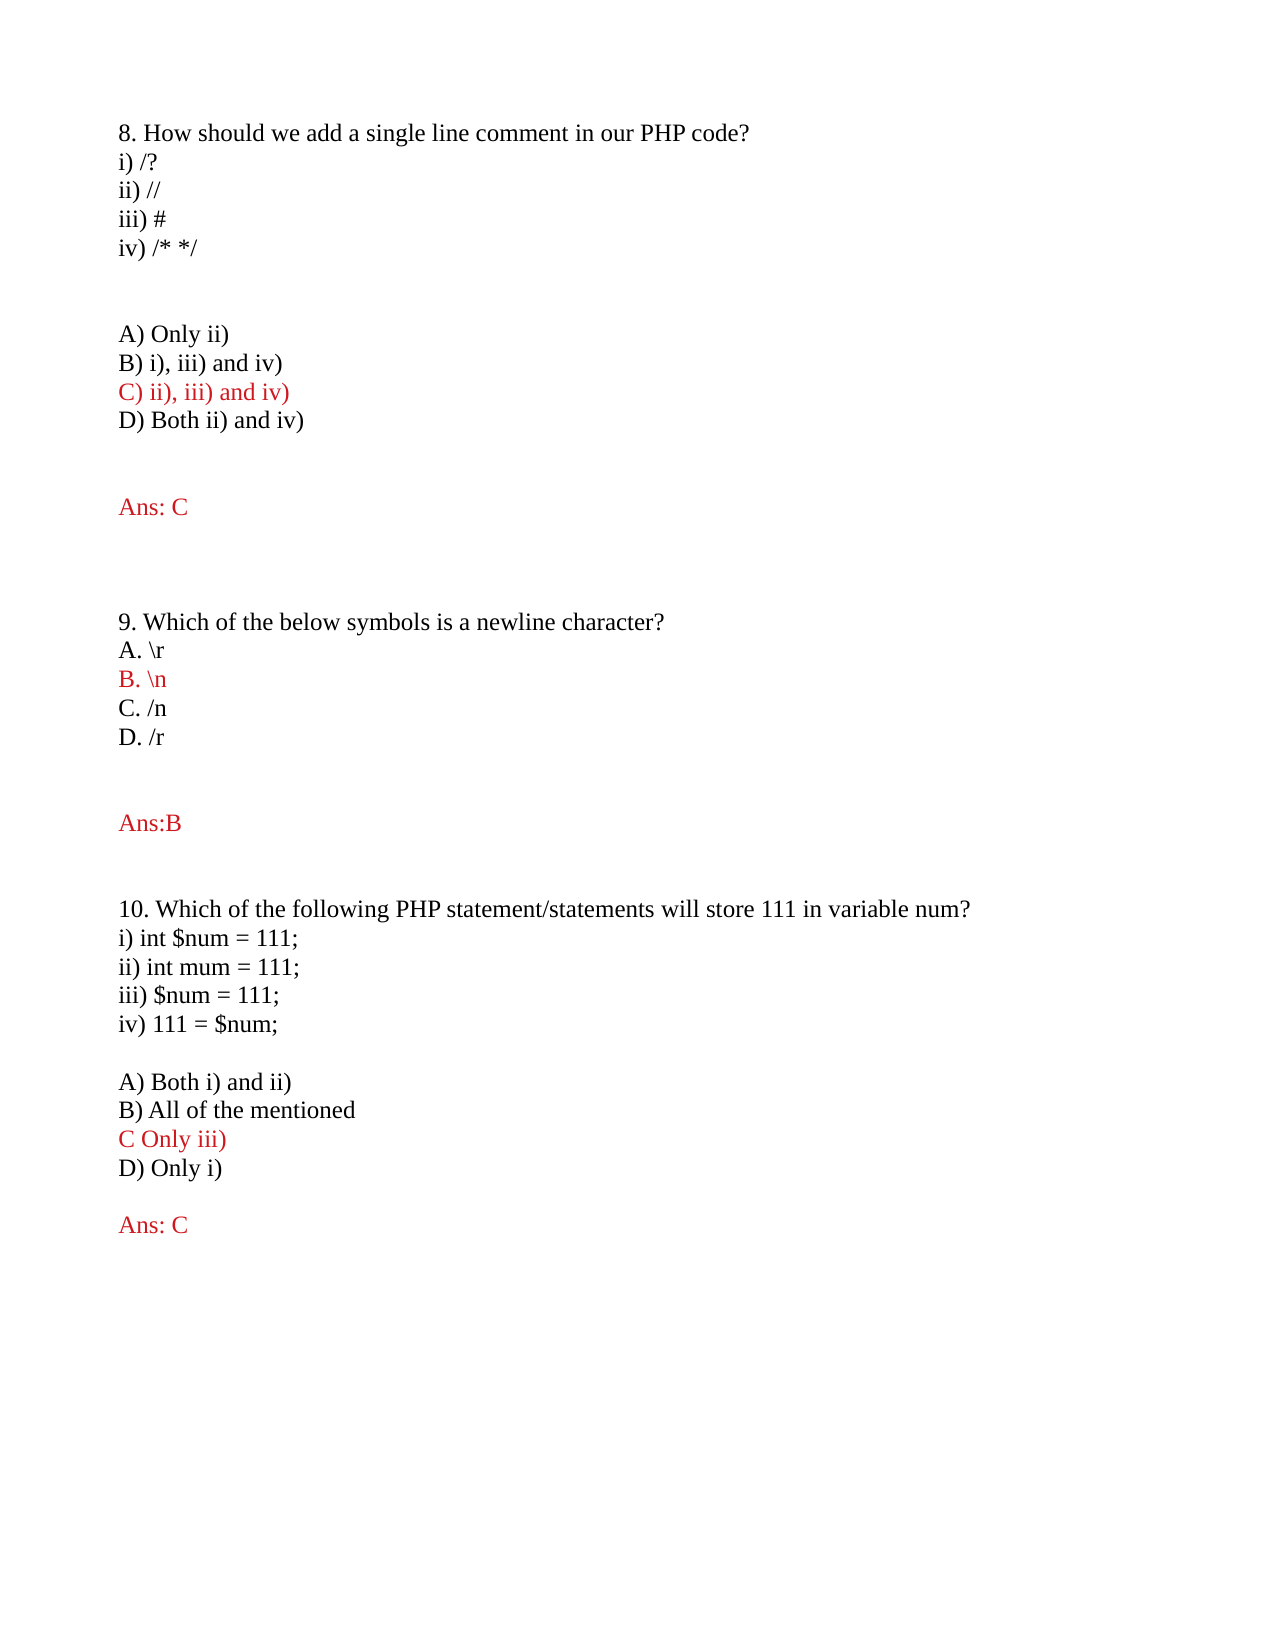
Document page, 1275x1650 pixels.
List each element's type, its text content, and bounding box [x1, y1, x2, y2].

text Ans: C [118, 1211, 1157, 1239]
text D) Both ii) and iv) [118, 406, 1157, 434]
text B) i), iii) and iv) [118, 348, 1157, 377]
text B) All of the mentioned [118, 1096, 1157, 1124]
text iv) /* */ [118, 233, 1157, 262]
text iii) $num = 111; [118, 981, 1157, 1009]
text iii) # [118, 204, 1157, 233]
text i) int $num = 111; [118, 923, 1157, 952]
text C Only iii) [118, 1124, 1157, 1153]
text A) Both i) and ii) [118, 1067, 1157, 1096]
text 9. Which of the below symbols is a newline character? [118, 607, 1157, 636]
text A. \r [118, 636, 1157, 664]
text B. \n [118, 664, 1157, 693]
text D) Only i) [118, 1153, 1157, 1182]
text Ans:B [118, 808, 1157, 837]
text iv) 111 = $num; [118, 1009, 1157, 1038]
text 10. Which of the following PHP statement/statements will store 111 in variable num? [118, 894, 1157, 923]
text C) ii), iii) and iv) [118, 377, 1157, 406]
text i) /? [118, 147, 1157, 176]
text D. /r [118, 722, 1157, 751]
text ii) int mum = 111; [118, 952, 1157, 981]
text A) Only ii) [118, 319, 1157, 348]
text Ans: C [118, 492, 1157, 521]
text 8. How should we add a single line comment in our PHP code? [118, 118, 1157, 147]
text C. /n [118, 693, 1157, 722]
text ii) // [118, 176, 1157, 204]
